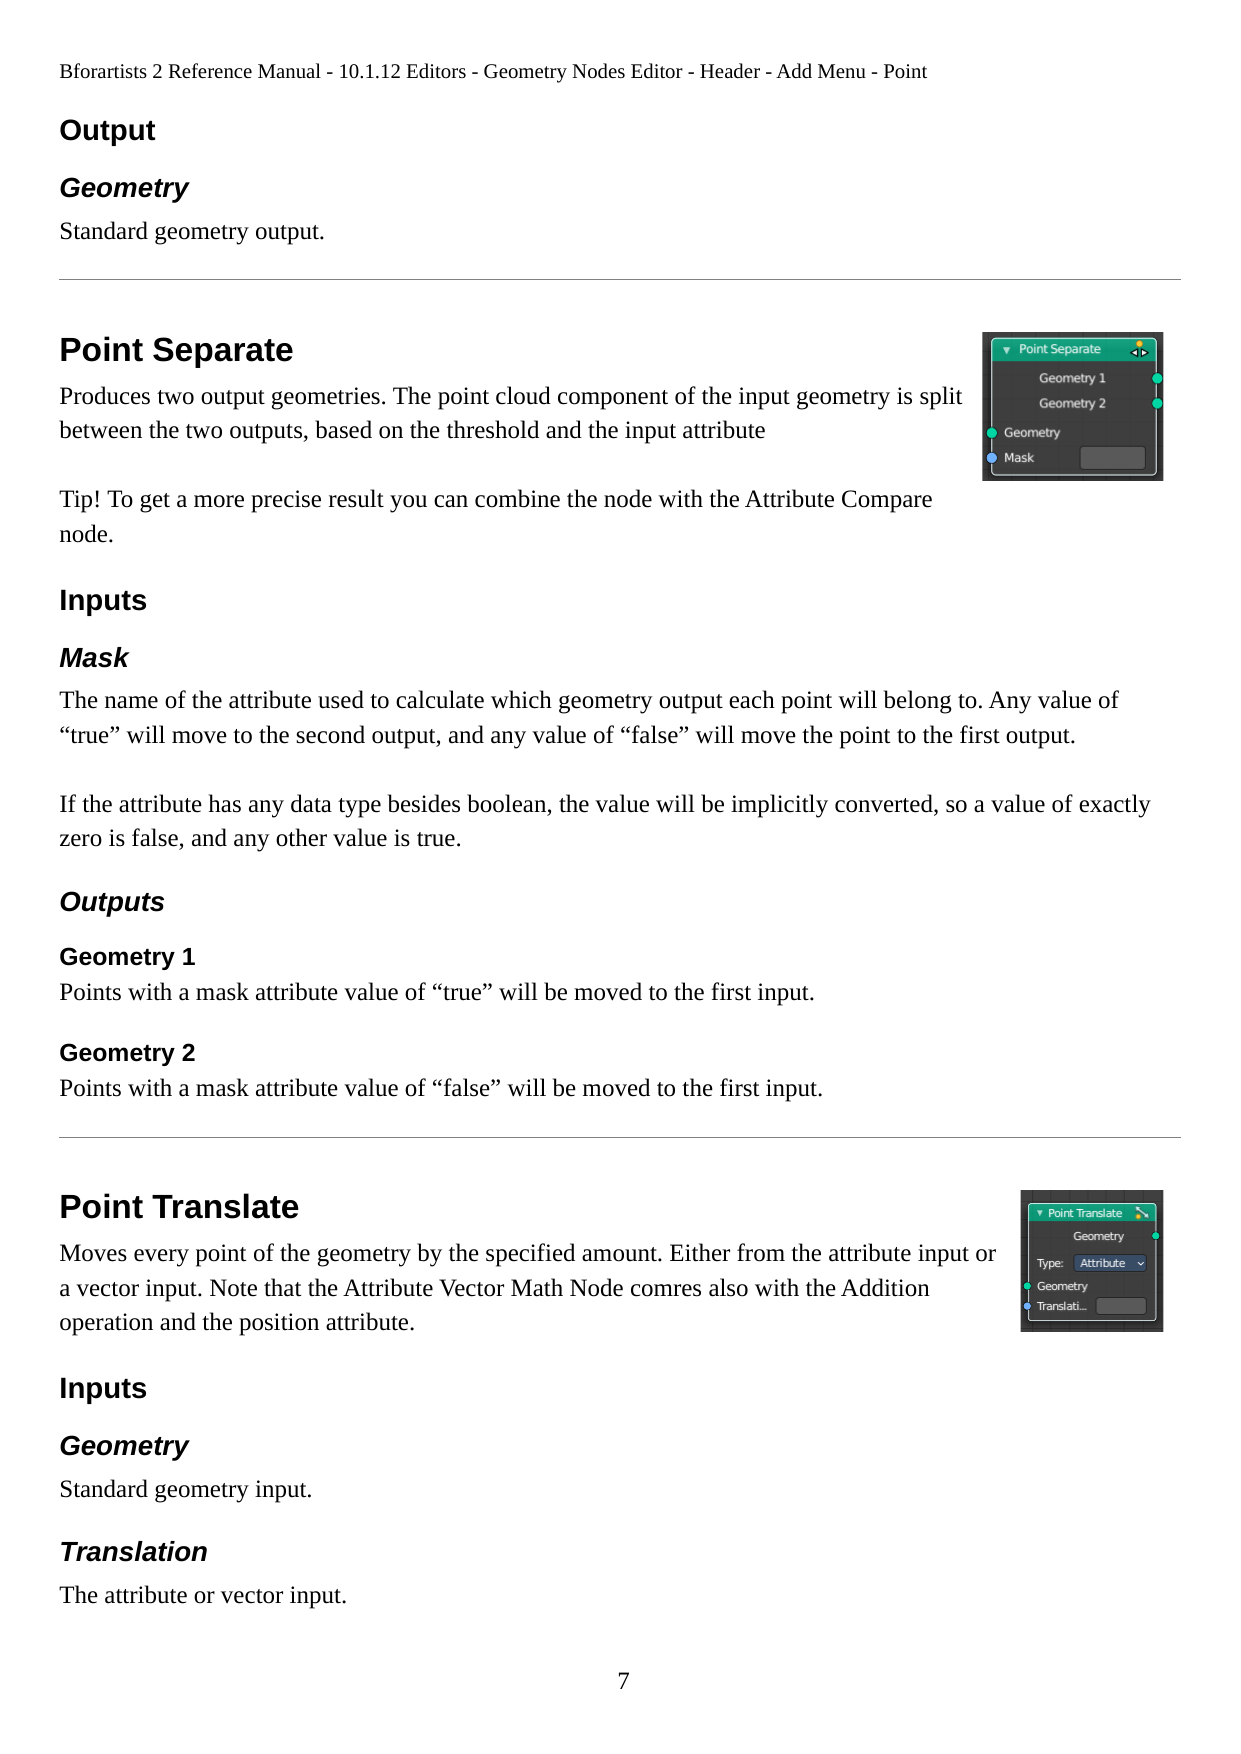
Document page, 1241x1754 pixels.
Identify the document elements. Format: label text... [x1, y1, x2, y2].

subtitle Translation [59, 1536, 1181, 1567]
text Moves every point of the geometry by the specified amount. Either from the attribute input or a vector input. Note that the Attribute Vector Math Node comres also with the Addition operation and the position attribute. [59, 1238, 1181, 1336]
picture [982, 332, 1164, 481]
subtitle Output [59, 113, 1181, 146]
subtitle Point Translate [59, 1187, 1181, 1226]
text Points with a mask attribute value of “false” will be moved to the first input. [59, 1073, 1181, 1102]
text Standard geometry input. [59, 1474, 1181, 1503]
subtitle Mask [59, 641, 1181, 673]
picture [1020, 1190, 1164, 1332]
subtitle Geometry [59, 171, 1181, 203]
text The attribute or vector input. [59, 1580, 1181, 1609]
text Produces two output geometries. The point cloud component of the input geometry is split between the two outputs, based on the threshold and the input attribute Tip! To get a more precise result you can combine the node with the Attribute Compare node. [59, 381, 1181, 548]
subtitle Geometry [59, 1430, 1181, 1462]
text Points with a mask attribute value of “true” will be moved to the first input. [59, 977, 1181, 1006]
subtitle Point Separate [59, 330, 1181, 368]
text The name of the attribute used to calculate which geometry output each point will belong to. Any value of “true” will move to the second output, and any value of “false” will move the point to the first output. If the attribute has any data type besides boolean, the value will be implicitly converted, so a value of exactly zero is false, and any other value is true. [59, 686, 1181, 852]
subtitle Inputs [59, 582, 1181, 616]
subtitle Geometry 2 [59, 1038, 1181, 1067]
subtitle Inputs [59, 1371, 1181, 1405]
text Standard geometry output. [59, 216, 1181, 244]
subtitle Outputs [59, 885, 1181, 917]
subtitle Geometry 1 [59, 942, 1181, 971]
